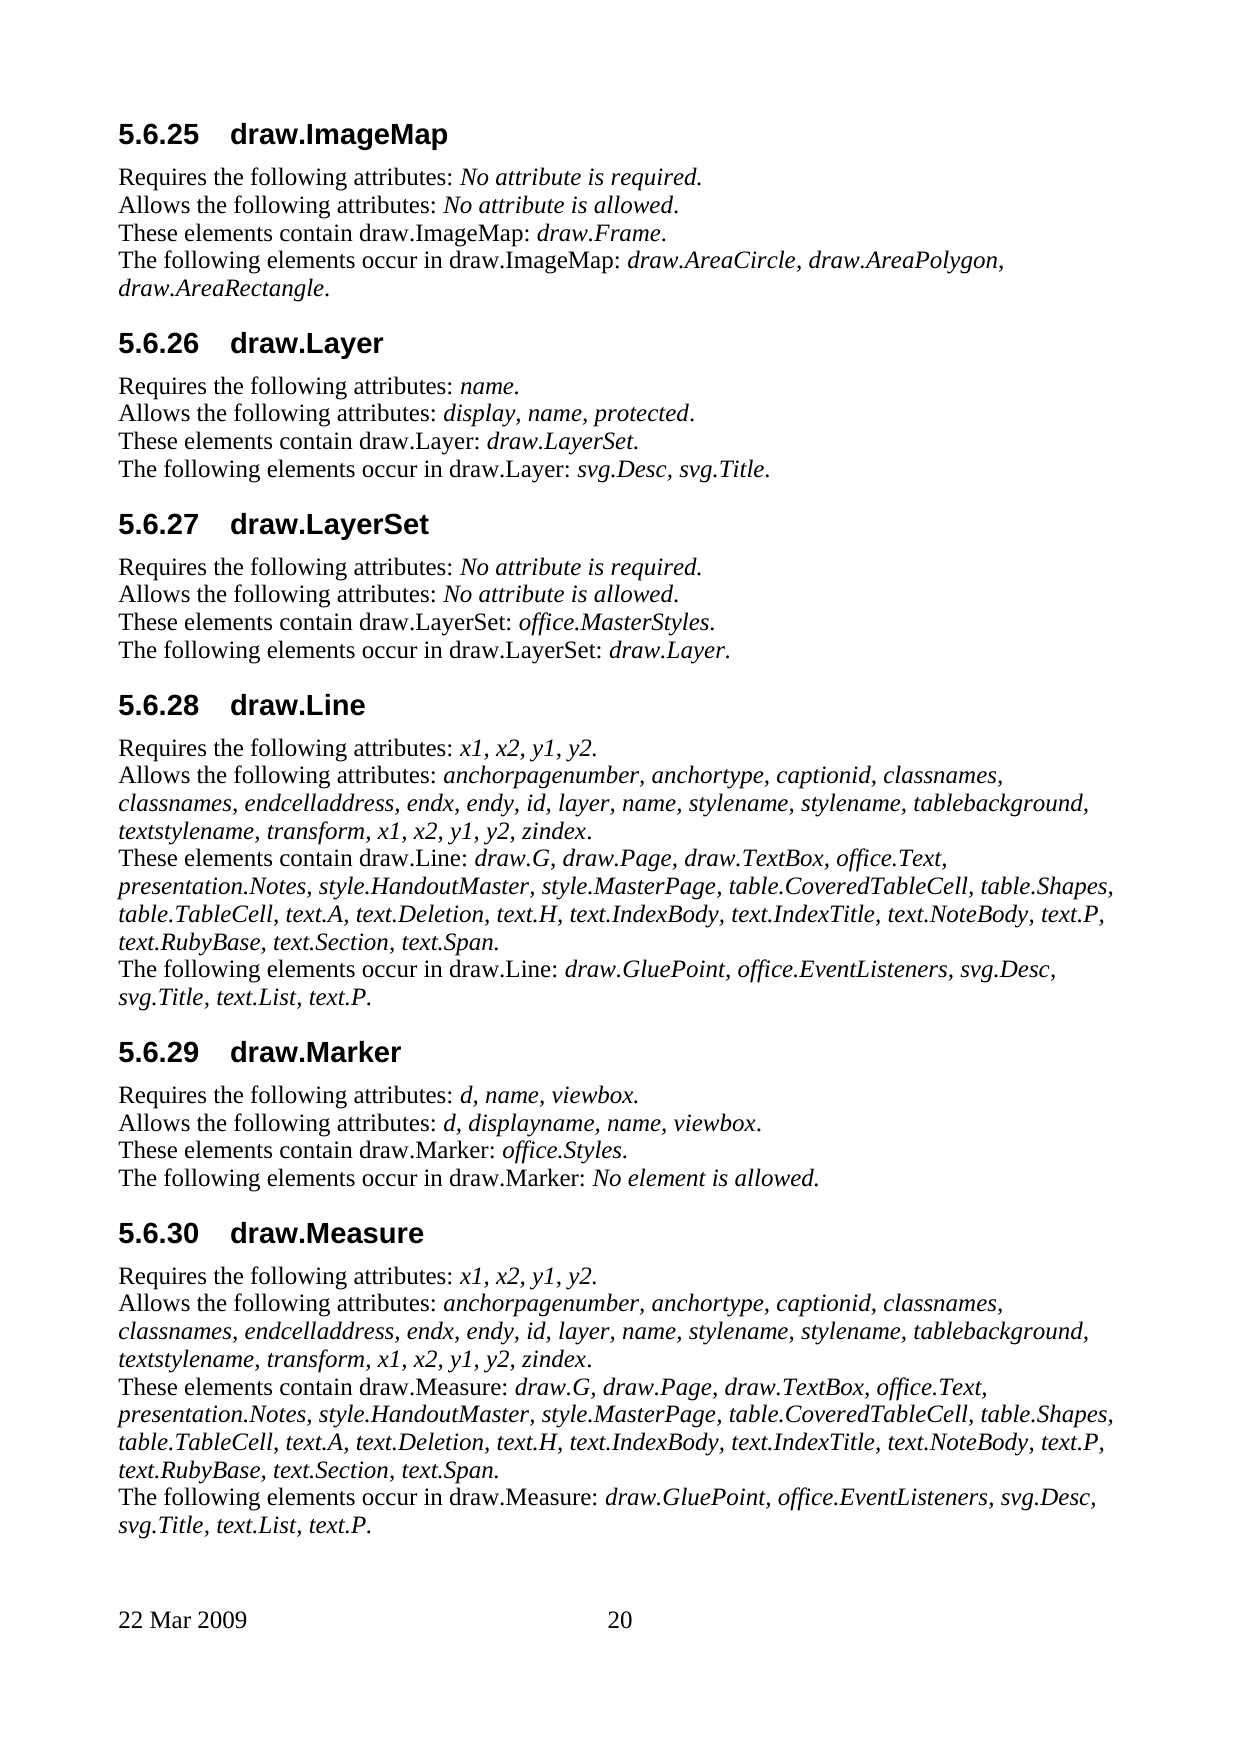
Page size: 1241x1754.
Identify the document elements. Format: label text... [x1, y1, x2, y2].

text Allows the following attributes: anchorpagenumber, anchortype, captionid, classnames, classnames, endcelladdress, endx, endy, id, layer, name, stylename, stylename, tablebackground, textstylename, transform, x1, x2, y1, y2, zindex. [118, 761, 1122, 844]
text These elements contain draw.LayerSet: office.MasterStyles. [118, 608, 1122, 636]
subtitle draw.Layer [118, 327, 1122, 359]
text These elements contain draw.ImageMap: draw.Frame. [118, 219, 1122, 246]
text The following elements occur in draw.Measure: draw.GluePoint, office.EventListeners, svg.Desc, svg.Title, text.List, text.P. [118, 1483, 1122, 1539]
text Requires the following attributes: No attribute is required. [118, 163, 1122, 191]
text Requires the following attributes: No attribute is required. [118, 553, 1122, 581]
text Allows the following attributes: anchorpagenumber, anchortype, captionid, classnames, classnames, endcelladdress, endx, endy, id, layer, name, stylename, stylename, tablebackground, textstylename, transform, x1, x2, y1, y2, zindex. [118, 1289, 1122, 1373]
subtitle draw.Marker [118, 1036, 1122, 1068]
text The following elements occur in draw.ImageMap: draw.AreaCircle, draw.AreaPolygon, draw.AreaRectangle. [118, 246, 1122, 302]
text These elements contain draw.Layer: draw.LayerSet. [118, 427, 1122, 455]
text Requires the following attributes: d, name, viewbox. [118, 1081, 1122, 1109]
text The following elements occur in draw.LayerSet: draw.Layer. [118, 636, 1122, 664]
text Requires the following attributes: x1, x2, y1, y2. [118, 734, 1122, 761]
subtitle draw.ImageMap [118, 118, 1122, 151]
text Requires the following attributes: name. [118, 372, 1122, 399]
text These elements contain draw.Marker: office.Styles. [118, 1136, 1122, 1164]
text These elements contain draw.Line: draw.G, draw.Page, draw.TextBox, office.Text, presentation.Notes, style.HandoutMaster, style.MasterPage, table.CoveredTableCell, table.Shapes, table.TableCell, text.A, text.Deletion, text.H, text.IndexBody, text.IndexTitle, text.NoteBody, text.P, text.RubyBase, text.Section, text.Span. [118, 844, 1122, 955]
subtitle draw.LayerSet [118, 508, 1122, 540]
text Allows the following attributes: No attribute is allowed. [118, 581, 1122, 608]
text The following elements occur in draw.Marker: No element is allowed. [118, 1164, 1122, 1192]
text Allows the following attributes: d, displayname, name, viewbox. [118, 1109, 1122, 1136]
text Allows the following attributes: display, name, protected. [118, 399, 1122, 427]
text The following elements occur in draw.Layer: svg.Desc, svg.Title. [118, 455, 1122, 483]
subtitle draw.Measure [118, 1217, 1122, 1249]
text The following elements occur in draw.Line: draw.GluePoint, office.EventListeners, svg.Desc, svg.Title, text.List, text.P. [118, 955, 1122, 1011]
text Allows the following attributes: No attribute is allowed. [118, 191, 1122, 219]
text These elements contain draw.Measure: draw.G, draw.Page, draw.TextBox, office.Text, presentation.Notes, style.HandoutMaster, style.MasterPage, table.CoveredTableCell, table.Shapes, table.TableCell, text.A, text.Deletion, text.H, text.IndexBody, text.IndexTitle, text.NoteBody, text.P, text.RubyBase, text.Section, text.Span. [118, 1373, 1122, 1483]
subtitle draw.Line [118, 689, 1122, 721]
text Requires the following attributes: x1, x2, y1, y2. [118, 1262, 1122, 1289]
